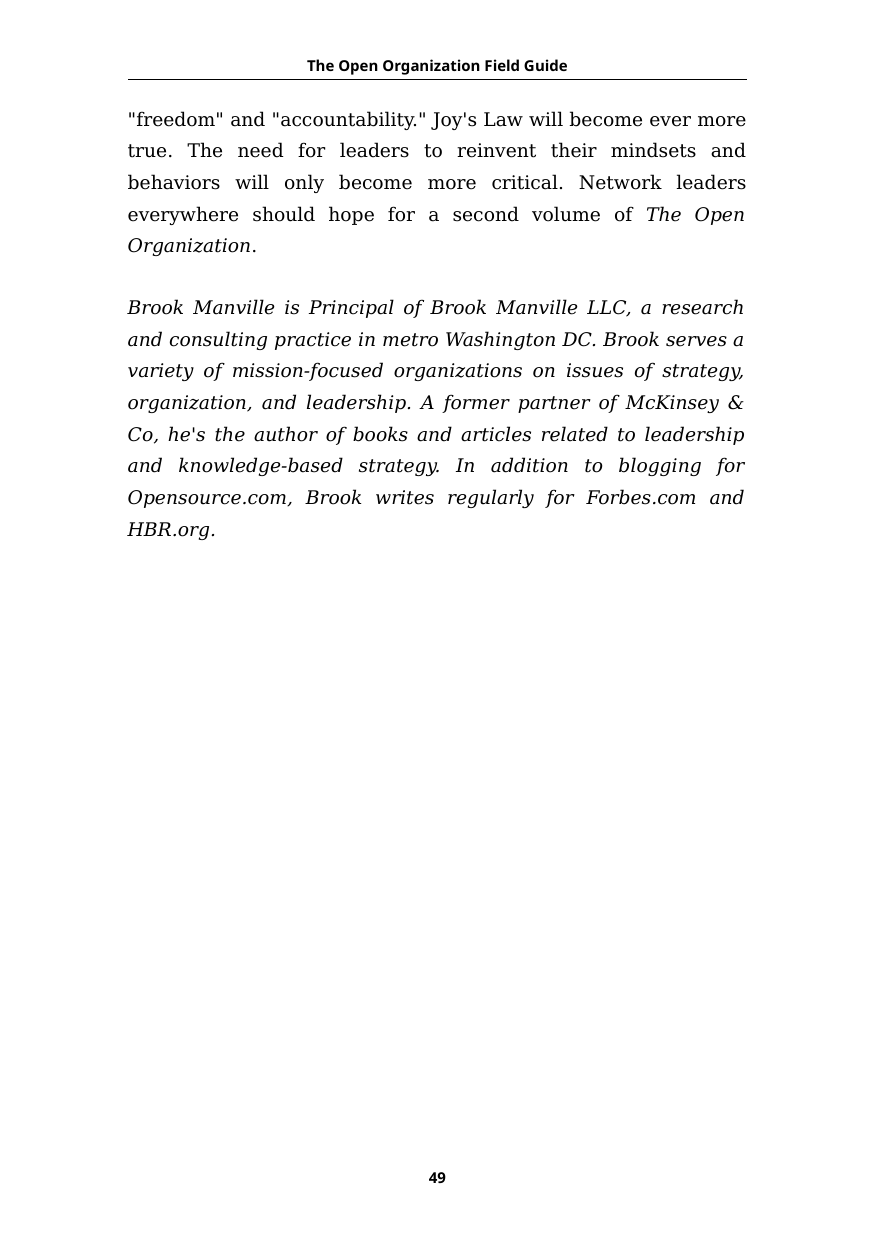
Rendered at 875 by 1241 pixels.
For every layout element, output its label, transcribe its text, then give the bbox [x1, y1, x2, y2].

text Brook Manville is Principal of Brook Manville LLC, a research and consulting practice in metro Washington DC. Brook serves a variety of mission-focused organizations on issues of strategy, organization, and leadership. A former partner of McKinsey & Co, he's the author of books and articles related to leadership and knowledge-based strategy. In addition to blogging for Opensource.com, Brook writes regularly for Forbes.com and HBR.org. [127, 297, 747, 540]
text "freedom" and "accountability." Joy's Law will become ever more true. The need for leaders to reinvent their mindsets and behaviors will only become more critical. Network leaders everywhere should hope for a second volume of The Open Organization. [127, 108, 747, 257]
